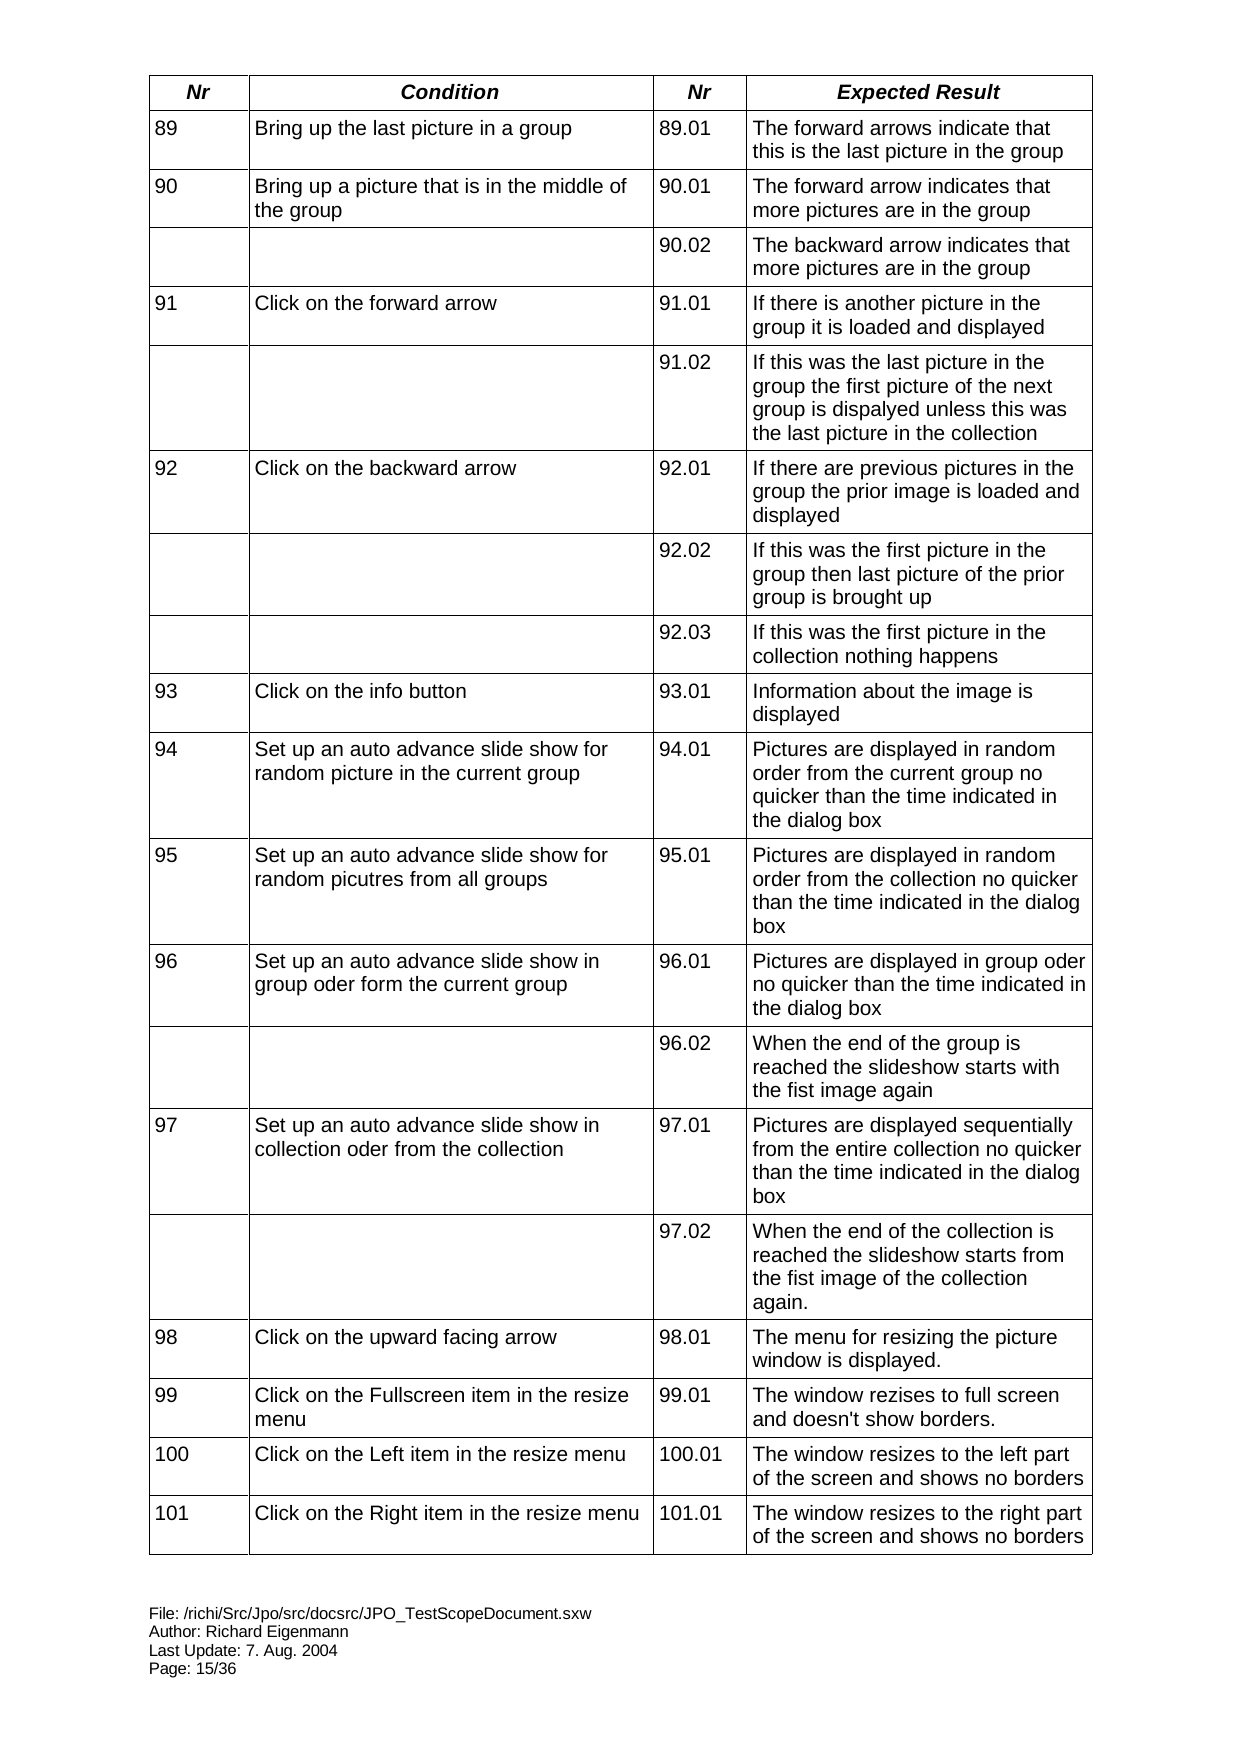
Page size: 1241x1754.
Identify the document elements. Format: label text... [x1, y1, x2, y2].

table_cell Set up an auto advance slide show for random picture in the current group [250, 733, 653, 838]
table_cell When the end of the collection is reached the slideshow starts from the fist image of the collection again. [747, 1215, 1092, 1319]
table_cell [150, 1215, 248, 1319]
table_cell 94 [150, 733, 248, 838]
table_cell [150, 346, 248, 450]
table_cell [250, 346, 653, 450]
table_cell Set up an auto advance slide show in collection oder from the collection [250, 1109, 653, 1214]
table_cell 90.01 [654, 170, 746, 227]
table_cell [150, 534, 248, 615]
table_cell Bring up a picture that is in the middle of the group [250, 170, 653, 227]
table_cell 101 [150, 1496, 248, 1554]
table_cell 101.01 [654, 1496, 746, 1554]
table_header Nr [150, 76, 248, 110]
table_cell [150, 1027, 248, 1108]
table_cell Pictures are displayed in group oder no quicker than the time indicated in the dialog box [747, 945, 1092, 1026]
table_cell Click on the backward arrow [250, 451, 653, 533]
table_cell 92.03 [654, 616, 746, 673]
table_cell 99.01 [654, 1379, 746, 1437]
table_cell 92 [150, 451, 248, 533]
table_cell The window resizes to the left part of the screen and shows no borders [747, 1438, 1092, 1495]
table_cell Click on the Fullscreen item in the resize menu [250, 1379, 653, 1437]
table_cell Pictures are displayed sequentially from the entire collection no quicker than the time indicated in the dialog box [747, 1109, 1092, 1214]
table_cell The window resizes to the right part of the screen and shows no borders [747, 1496, 1092, 1554]
table_cell 98.01 [654, 1320, 746, 1378]
table_cell [150, 616, 248, 673]
table_cell 93 [150, 674, 248, 732]
table_cell The window rezises to full screen and doesn't show borders. [747, 1379, 1092, 1437]
table_cell 91 [150, 287, 248, 345]
table_cell 92.01 [654, 451, 746, 533]
table_cell 99 [150, 1379, 248, 1437]
table_cell 100 [150, 1438, 248, 1495]
table_cell The forward arrow indicates that more pictures are in the group [747, 170, 1092, 227]
table_cell 91.02 [654, 346, 746, 450]
table_cell Set up an auto advance slide show for random picutres from all groups [250, 839, 653, 944]
table_cell [250, 534, 653, 615]
table_cell If this was the first picture in the group then last picture of the prior group is brought up [747, 534, 1092, 615]
table_cell 96.01 [654, 945, 746, 1026]
table_cell Click on the Right item in the resize menu [250, 1496, 653, 1554]
table_cell 97 [150, 1109, 248, 1214]
table_cell [150, 228, 248, 286]
table_cell Click on the Left item in the resize menu [250, 1438, 653, 1495]
table_cell 96 [150, 945, 248, 1026]
table_cell 95 [150, 839, 248, 944]
table_cell [250, 1027, 653, 1108]
table_cell If there are previous pictures in the group the prior image is loaded and displayed [747, 451, 1092, 533]
table_cell Click on the forward arrow [250, 287, 653, 345]
table_cell 90 [150, 170, 248, 227]
table_cell 97.02 [654, 1215, 746, 1319]
table_cell The forward arrows indicate that this is the last picture in the group [747, 111, 1092, 169]
table_header Condition [250, 76, 653, 110]
table_cell 93.01 [654, 674, 746, 732]
table_cell 89.01 [654, 111, 746, 169]
table_cell The backward arrow indicates that more pictures are in the group [747, 228, 1092, 286]
table_cell Information about the image is displayed [747, 674, 1092, 732]
table_cell 95.01 [654, 839, 746, 944]
table_cell 100.01 [654, 1438, 746, 1495]
table_cell Bring up the last picture in a group [250, 111, 653, 169]
table_header Expected Result [747, 76, 1092, 110]
table_cell If there is another picture in the group it is loaded and displayed [747, 287, 1092, 345]
table_cell Click on the upward facing arrow [250, 1320, 653, 1378]
table_cell 90.02 [654, 228, 746, 286]
table_cell Click on the info button [250, 674, 653, 732]
table_cell Set up an auto advance slide show in group oder form the current group [250, 945, 653, 1026]
table_cell 94.01 [654, 733, 746, 838]
table_cell 91.01 [654, 287, 746, 345]
table_cell [250, 228, 653, 286]
table_cell If this was the first picture in the collection nothing happens [747, 616, 1092, 673]
table_cell 96.02 [654, 1027, 746, 1108]
table_cell When the end of the group is reached the slideshow starts with the fist image again [747, 1027, 1092, 1108]
table_cell [250, 616, 653, 673]
table_cell 98 [150, 1320, 248, 1378]
table_cell [250, 1215, 653, 1319]
table_cell The menu for resizing the picture window is displayed. [747, 1320, 1092, 1378]
table_header Nr [654, 76, 746, 110]
table_cell 97.01 [654, 1109, 746, 1214]
table_cell If this was the last picture in the group the first picture of the next group is dispalyed unless this was the last picture in the collection [747, 346, 1092, 450]
table_cell 92.02 [654, 534, 746, 615]
table_cell Pictures are displayed in random order from the current group no quicker than the time indicated in the dialog box [747, 733, 1092, 838]
table_cell Pictures are displayed in random order from the collection no quicker than the time indicated in the dialog box [747, 839, 1092, 944]
table_cell 89 [150, 111, 248, 169]
